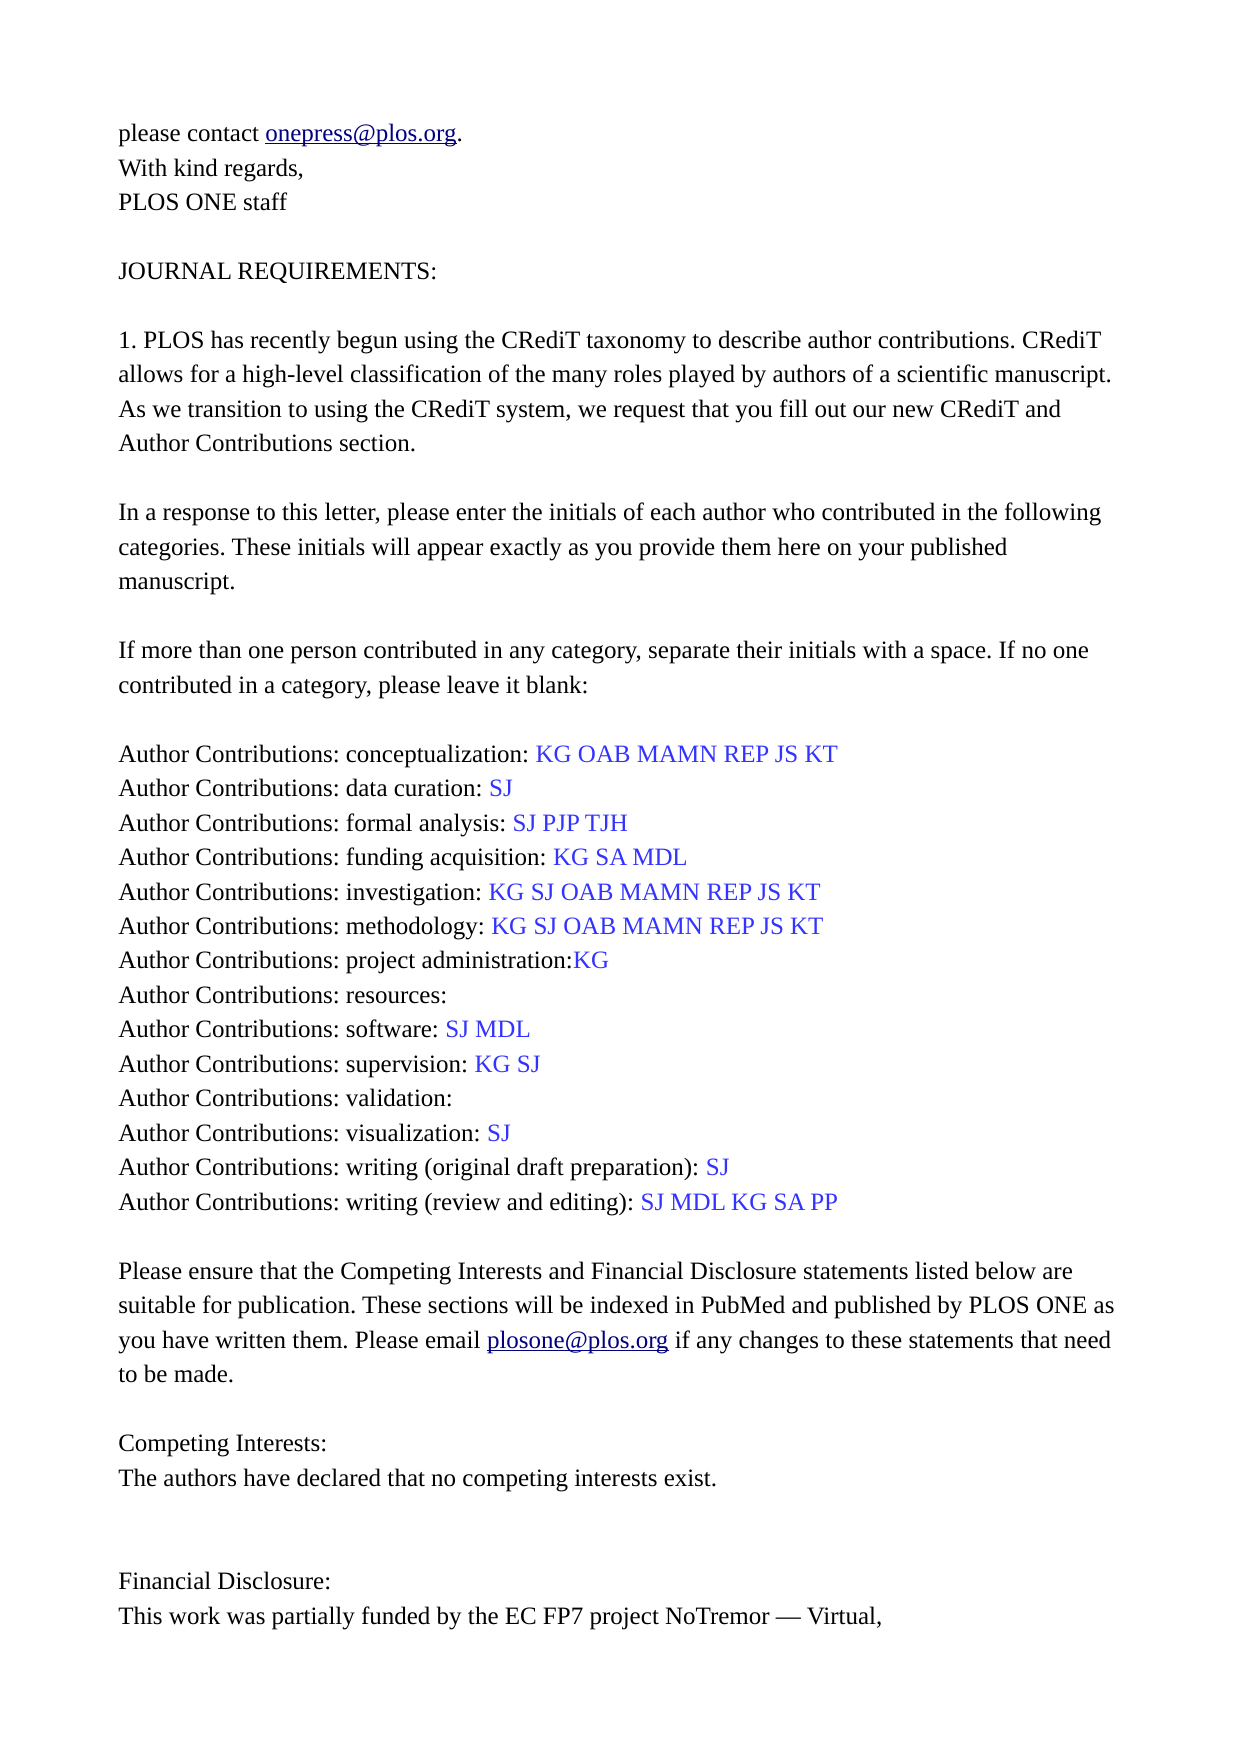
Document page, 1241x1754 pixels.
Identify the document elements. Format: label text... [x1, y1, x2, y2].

text please contact onepress@plos.org. With kind regards, PLOS ONE staff JOURNAL REQUIREMENTS: 1. PLOS has recently begun using the CRediT taxonomy to describe author contributions. CRediT allows for a high-level classification of the many roles played by authors of a scientific manuscript. As we transition to using the CRediT system, we request that you fill out our new CRediT and Author Contributions section. In a response to this letter, please enter the initials of each author who contributed in the following categories. These initials will appear exactly as you provide them here on your published manuscript. If more than one person contributed in any category, separate their initials with a space. If no one contributed in a category, please leave it blank: Author Contributions: conceptualization: KG OAB MAMN REP JS KT Author Contributions: data curation: SJ Author Contributions: formal analysis: SJ PJP TJH Author Contributions: funding acquisition: KG SA MDL Author Contributions: investigation: KG SJ OAB MAMN REP JS KT Author Contributions: methodology: KG SJ OAB MAMN REP JS KT Author Contributions: project administration:KG Author Contributions: resources: Author Contributions: software: SJ MDL Author Contributions: supervision: KG SJ Author Contributions: validation: Author Contributions: visualization: SJ Author Contributions: writing (original draft preparation): SJ Author Contributions: writing (review and editing): SJ MDL KG SA PP Please ensure that the Competing Interests and Financial Disclosure statements listed below are suitable for publication. These sections will be indexed in PubMed and published by PLOS ONE as you have written them. Please email plosone@plos.org if any changes to these statements that need to be made. Competing Interests: The authors have declared that no competing interests exist. Financial Disclosure: This work was partially funded by the EC FP7 project NoTremor — Virtual, [118, 118, 1122, 1629]
